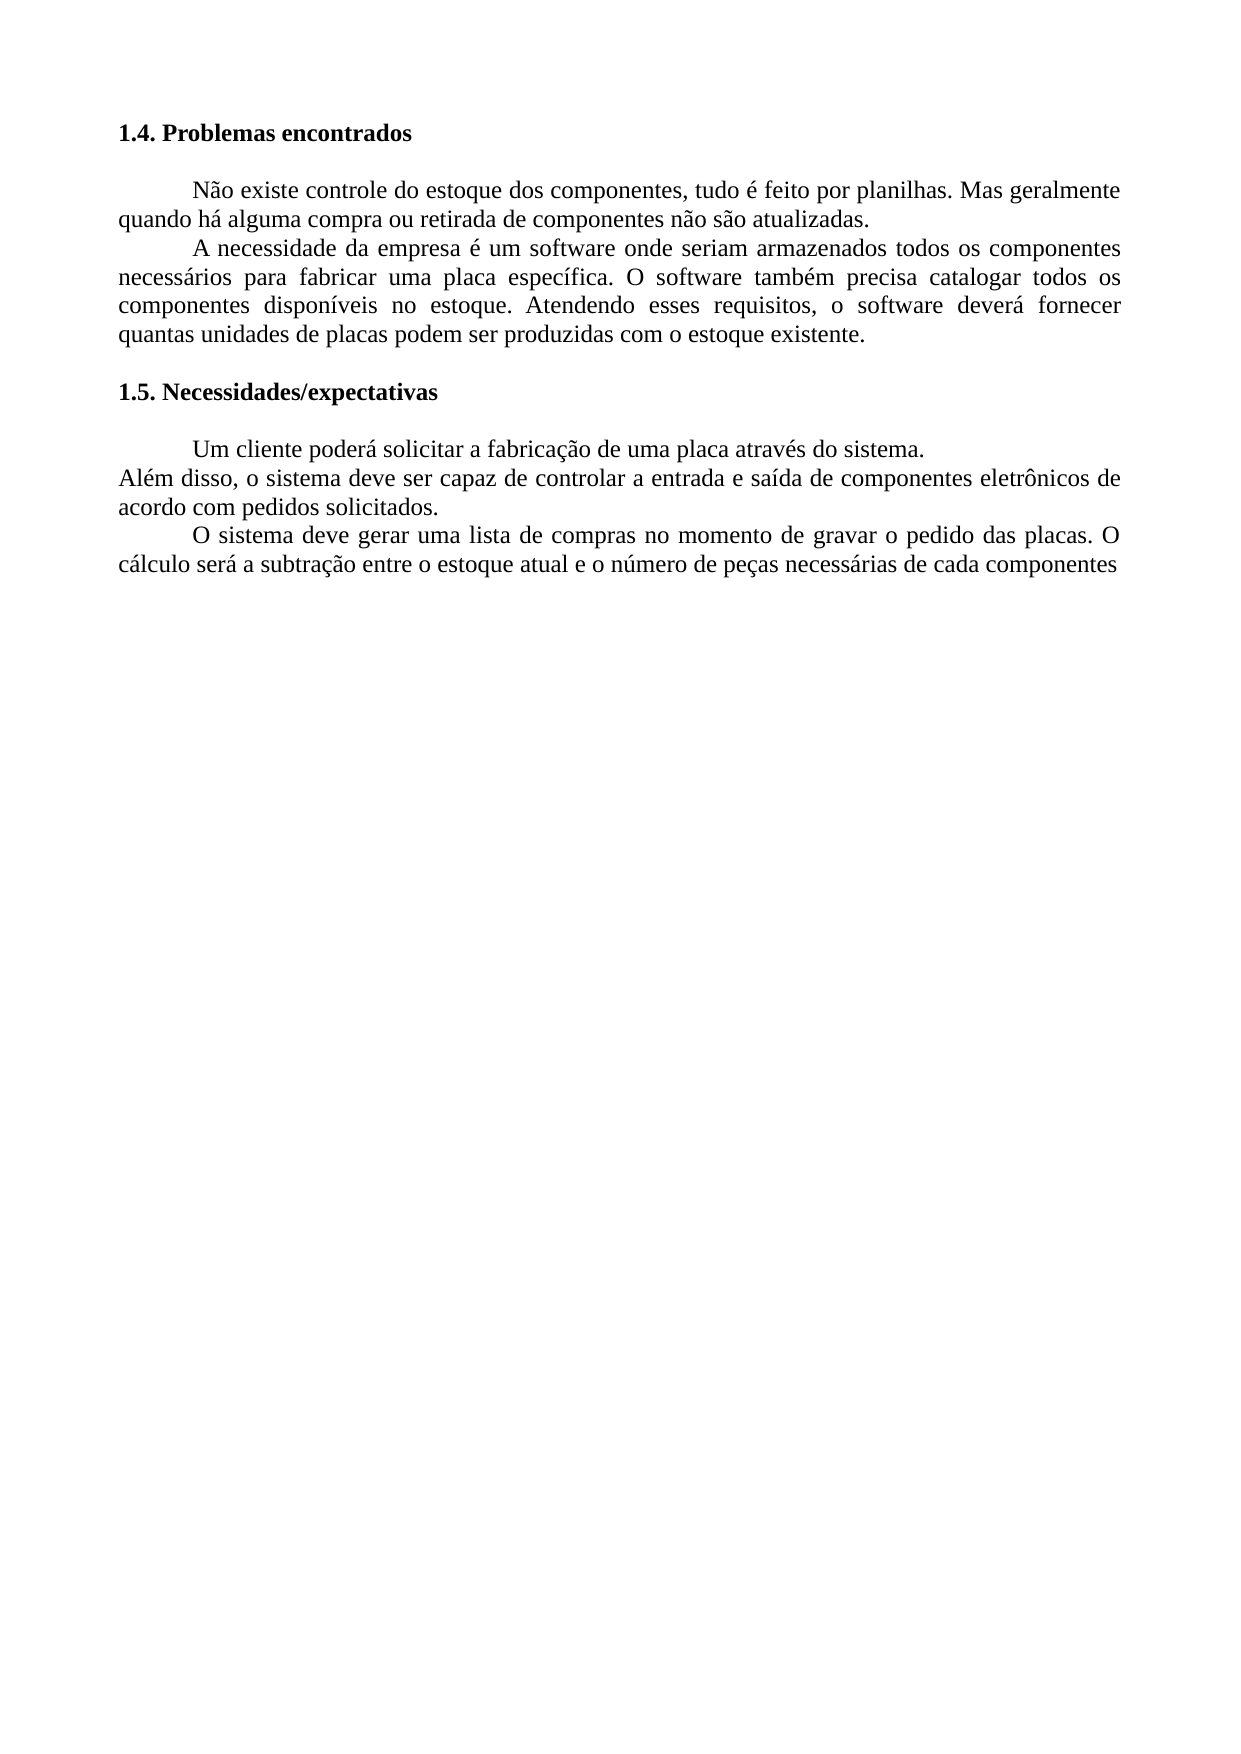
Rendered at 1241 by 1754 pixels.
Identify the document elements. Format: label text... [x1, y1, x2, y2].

text Um cliente poderá solicitar a fabricação de uma placa através do sistema. [118, 434, 1122, 463]
text Além disso, o sistema deve ser capaz de controlar a entrada e saída de componentes eletrônicos de acordo com pedidos solicitados. [118, 463, 1122, 521]
text 1.4. Problemas encontrados [118, 118, 1122, 147]
text O sistema deve gerar uma lista de compras no momento de gravar o pedido das placas. O cálculo será a subtração entre o estoque atual e o número de peças necessárias de cada componentes [118, 521, 1122, 578]
text A necessidade da empresa é um software onde seriam armazenados todos os componentes necessários para fabricar uma placa específica. O software também precisa catalogar todos os componentes disponíveis no estoque. Atendendo esses requisitos, o software deverá fornecer quantas unidades de placas podem ser produzidas com o estoque existente. [118, 233, 1122, 348]
text Não existe controle do estoque dos componentes, tudo é feito por planilhas. Mas geralmente quando há alguma compra ou retirada de componentes não são atualizadas. [118, 176, 1122, 233]
text 1.5. Necessidades/expectativas [118, 377, 1122, 406]
